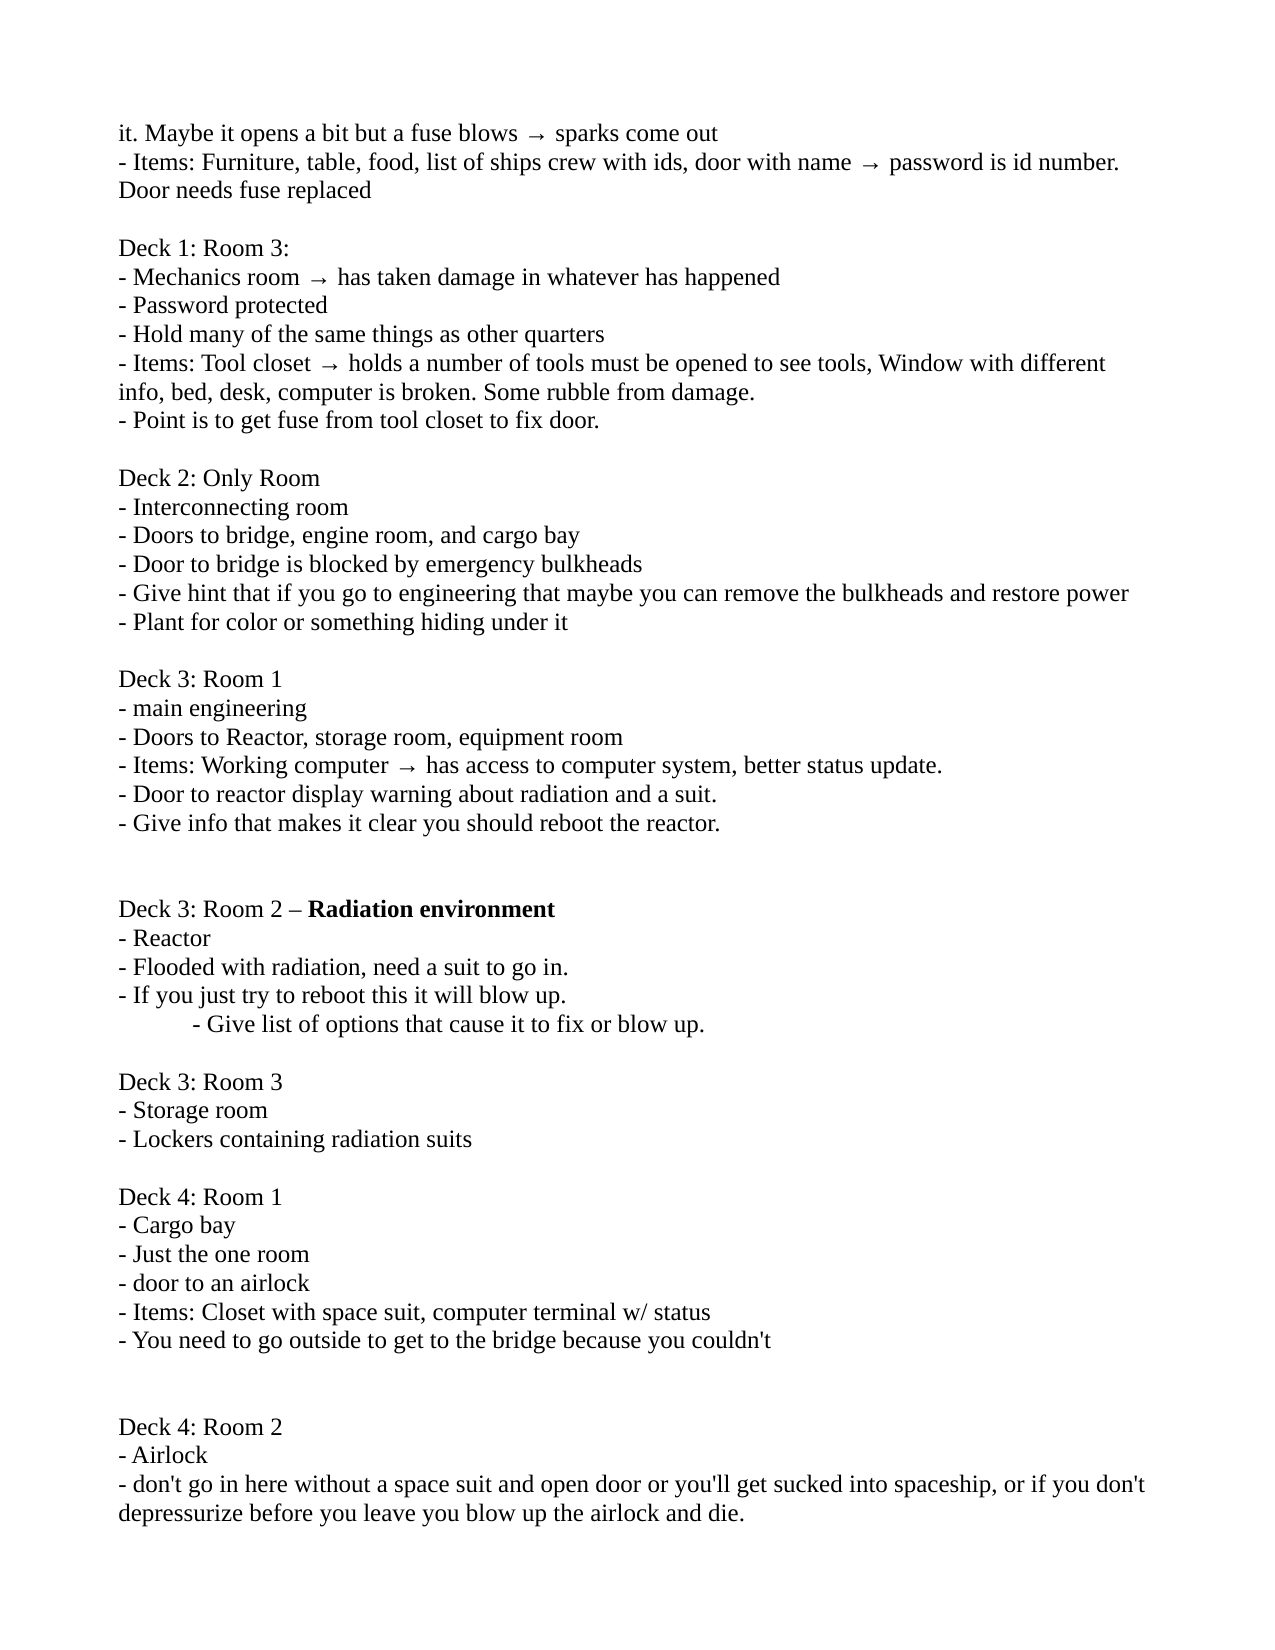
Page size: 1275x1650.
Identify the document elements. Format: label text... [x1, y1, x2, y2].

text Deck 1: Room 3: [118, 233, 1157, 262]
text - If you just try to reboot this it will blow up. [118, 981, 1157, 1009]
text - Storage room [118, 1096, 1157, 1124]
text - Lockers containing radiation suits [118, 1124, 1157, 1153]
text Deck 3: Room 1 [118, 664, 1157, 693]
text - Give info that makes it clear you should reboot the reactor. [118, 808, 1157, 837]
text Deck 3: Room 2 – Radiation environment [118, 894, 1157, 923]
text - Door to reactor display warning about radiation and a suit. [118, 779, 1157, 808]
text - Plant for color or something hiding under it [118, 607, 1157, 636]
text - Reactor [118, 923, 1157, 952]
text - Give list of options that cause it to fix or blow up. [192, 1009, 1157, 1038]
text - Airlock [118, 1441, 1157, 1469]
text Deck 3: Room 3 [118, 1067, 1157, 1096]
text - Give hint that if you go to engineering that maybe you can remove the bulkheads and restore power [118, 578, 1157, 607]
text - Cargo bay [118, 1211, 1157, 1239]
text Deck 4: Room 2 [118, 1412, 1157, 1441]
text - Items: Closet with space suit, computer terminal w/ status [118, 1297, 1157, 1326]
text - Items: Furniture, table, food, list of ships crew with ids, door with name → password is id number. Door needs fuse replaced [118, 147, 1157, 204]
text - door to an airlock [118, 1268, 1157, 1297]
text - Just the one room [118, 1239, 1157, 1268]
text - Doors to bridge, engine room, and cargo bay [118, 521, 1157, 549]
text Deck 2: Only Room [118, 463, 1157, 492]
text - Mechanics room → has taken damage in whatever has happened [118, 262, 1157, 291]
text Deck 4: Room 1 [118, 1182, 1157, 1211]
text - Point is to get fuse from tool closet to fix door. [118, 406, 1157, 434]
text - You need to go outside to get to the bridge because you couldn't [118, 1326, 1157, 1354]
text - Interconnecting room [118, 492, 1157, 521]
text - Flooded with radiation, need a suit to go in. [118, 952, 1157, 981]
text - Items: Tool closet → holds a number of tools must be opened to see tools, Window with different info, bed, desk, computer is broken. Some rubble from damage. [118, 348, 1157, 406]
text - Hold many of the same things as other quarters [118, 319, 1157, 348]
text - Password protected [118, 291, 1157, 319]
text it. Maybe it opens a bit but a fuse blows → sparks come out [118, 118, 1157, 147]
text - Door to bridge is blocked by emergency bulkheads [118, 549, 1157, 578]
text - Doors to Reactor, storage room, equipment room [118, 722, 1157, 751]
text - don't go in here without a space suit and open door or you'll get sucked into spaceship, or if you don't depressurize before you leave you blow up the airlock and die. [118, 1469, 1157, 1527]
text - Items: Working computer → has access to computer system, better status update. [118, 751, 1157, 779]
text - main engineering [118, 693, 1157, 722]
